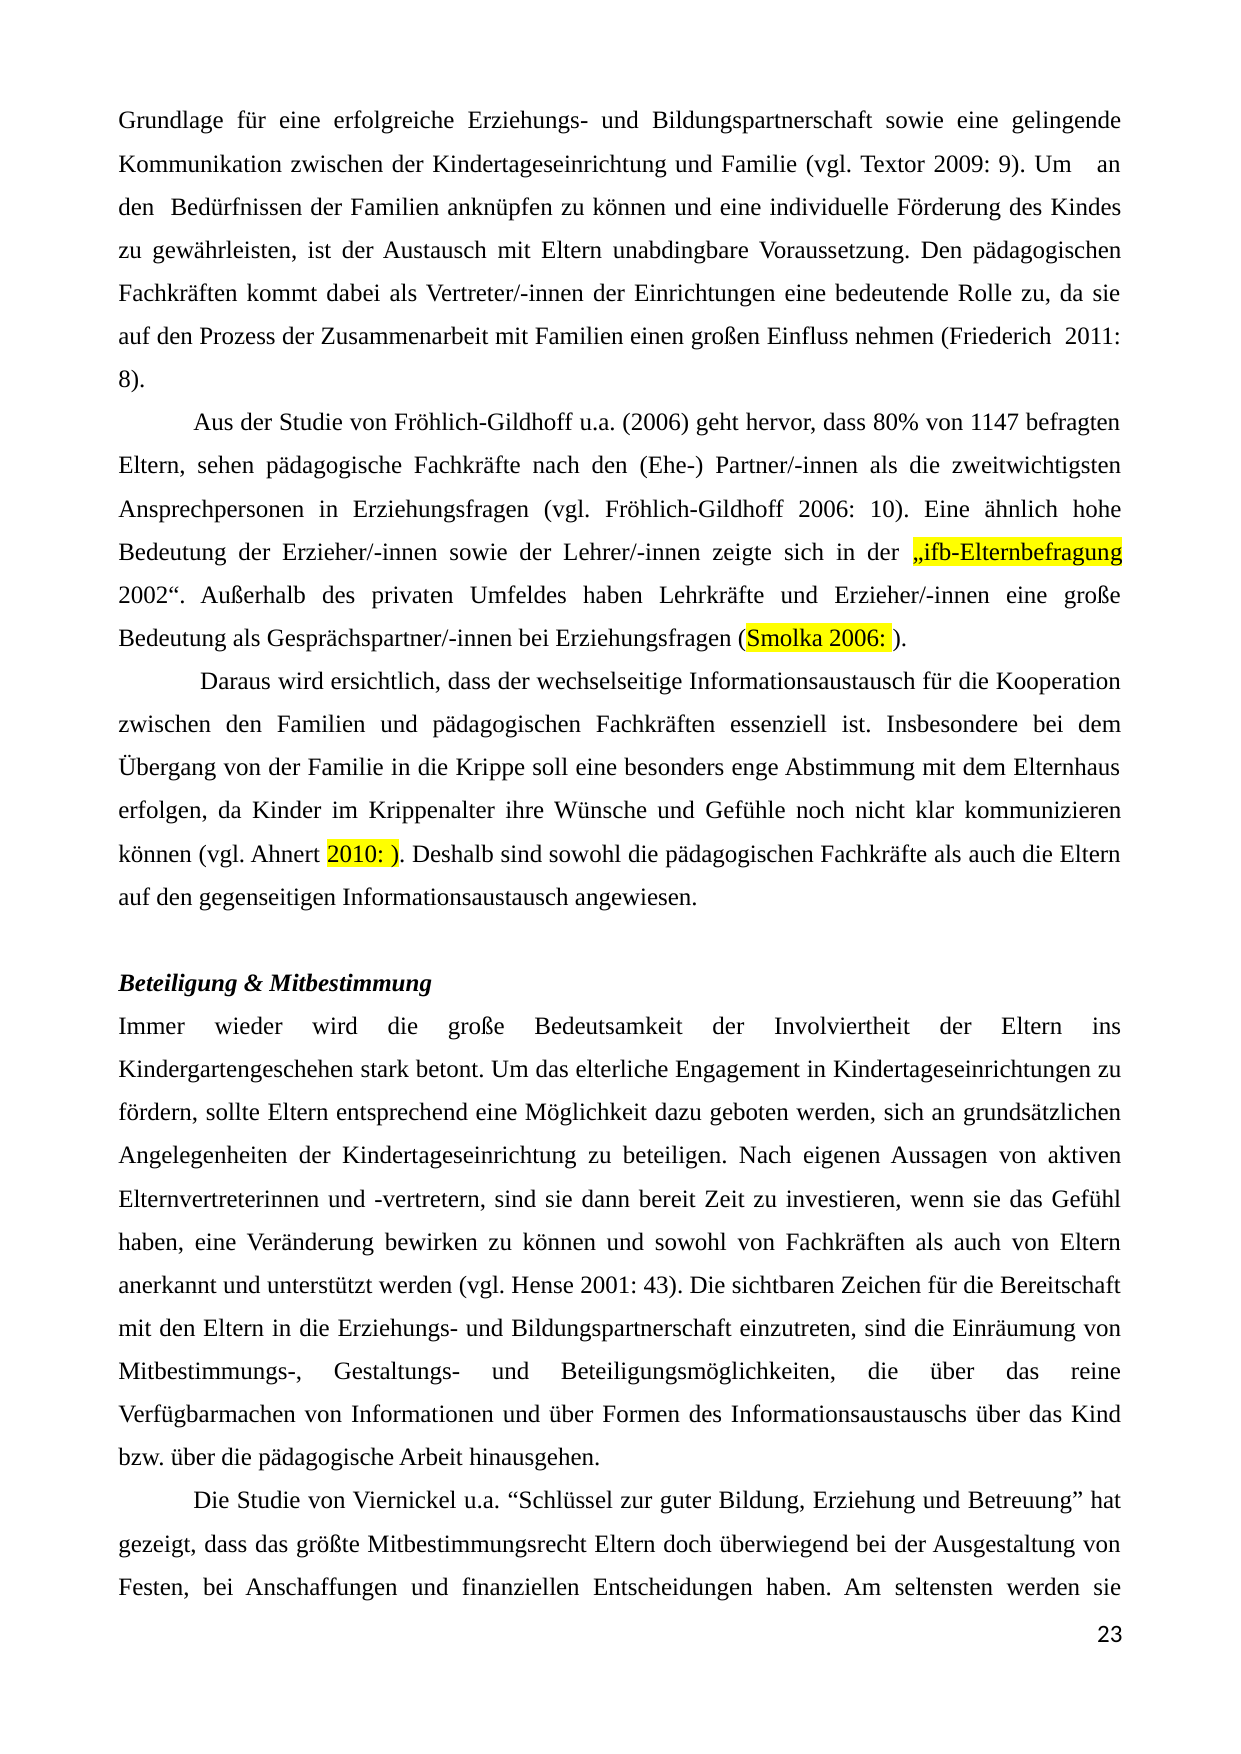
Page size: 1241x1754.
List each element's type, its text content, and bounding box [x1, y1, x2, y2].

text Daraus wird ersichtlich, dass der wechselseitige Informationsaustausch für die Kooperation zwischen den Familien und pädagogischen Fachkräften essenziell ist. Insbesondere bei dem Übergang von der Familie in die Krippe soll eine besonders enge Abstimmung mit dem Elternhaus erfolgen, da Kinder im Krippenalter ihre Wünsche und Gefühle noch nicht klar kommunizieren können (vgl. Ahnert 2010: ). Deshalb sind sowohl die pädagogischen Fachkräfte als auch die Eltern auf den gegenseitigen Informationsaustausch angewiesen. [118, 666, 1122, 911]
text Beteiligung & Mitbestimmung [118, 968, 1122, 997]
text Immer wieder wird die große Bedeutsamkeit der Involviertheit der Eltern ins Kindergartengeschehen stark betont. Um das elterliche Engagement in Kindertageseinrichtungen zu fördern, sollte Eltern entsprechend eine Möglichkeit dazu geboten werden, sich an grundsätzlichen Angelegenheiten der Kindertageseinrichtung zu beteiligen. Nach eigenen Aussagen von aktiven Elternvertreterinnen und -vertretern, sind sie dann bereit Zeit zu investieren, wenn sie das Gefühl haben, eine Veränderung bewirken zu können und sowohl von Fachkräften als auch von Eltern anerkannt und unterstützt werden (vgl. Hense 2001: 43). Die sichtbaren Zeichen für die Bereitschaft mit den Eltern in die Erziehungs- und Bildungspartnerschaft einzutreten, sind die Einräumung von Mitbestimmungs-, Gestaltungs- und Beteiligungsmöglichkeiten, die über das reine Verfügbarmachen von Informationen und über Formen des Informationsaustauschs über das Kind bzw. über die pädagogische Arbeit hinausgehen. [118, 1011, 1122, 1471]
text Aus der Studie von Fröhlich-Gildhoff u.a. (2006) geht hervor, dass 80% von 1147 befragten Eltern, sehen pädagogische Fachkräfte nach den (Ehe-) Partner/-innen als die zweitwichtigsten Ansprechpersonen in Erziehungsfragen (vgl. Fröhlich-Gildhoff 2006: 10). Eine ähnlich hohe Bedeutung der Erzieher/-innen sowie der Lehrer/-innen zeigte sich in der „ifb-Elternbefragung 2002“. Außerhalb des privaten Umfeldes haben Lehrkräfte und Erzieher/-innen eine große Bedeutung als Gesprächspartner/-innen bei Erziehungsfragen (Smolka 2006: ). [118, 407, 1122, 652]
text Grundlage für eine erfolgreiche Erziehungs- und Bildungspartnerschaft sowie eine gelingende Kommunikation zwischen der Kindertageseinrichtung und Familie (vgl. Textor 2009: 9). Um an den Bedürfnissen der Familien anknüpfen zu können und eine individuelle Förderung des Kindes zu gewährleisten, ist der Austausch mit Eltern unabdingbare Voraussetzung. Den pädagogischen Fachkräften kommt dabei als Vertreter/-innen der Einrichtungen eine bedeutende Rolle zu, da sie auf den Prozess der Zusammenarbeit mit Familien einen großen Einfluss nehmen (Friederich 2011: 8). [118, 106, 1122, 393]
text Die Studie von Viernickel u.a. “Schlüssel zur guter Bildung, Erziehung und Betreuung” hat gezeigt, dass das größte Mitbestimmungsrecht Eltern doch überwiegend bei der Ausgestaltung von Festen, bei Anschaffungen und finanziellen Entscheidungen haben. Am seltensten werden sie [118, 1486, 1122, 1601]
